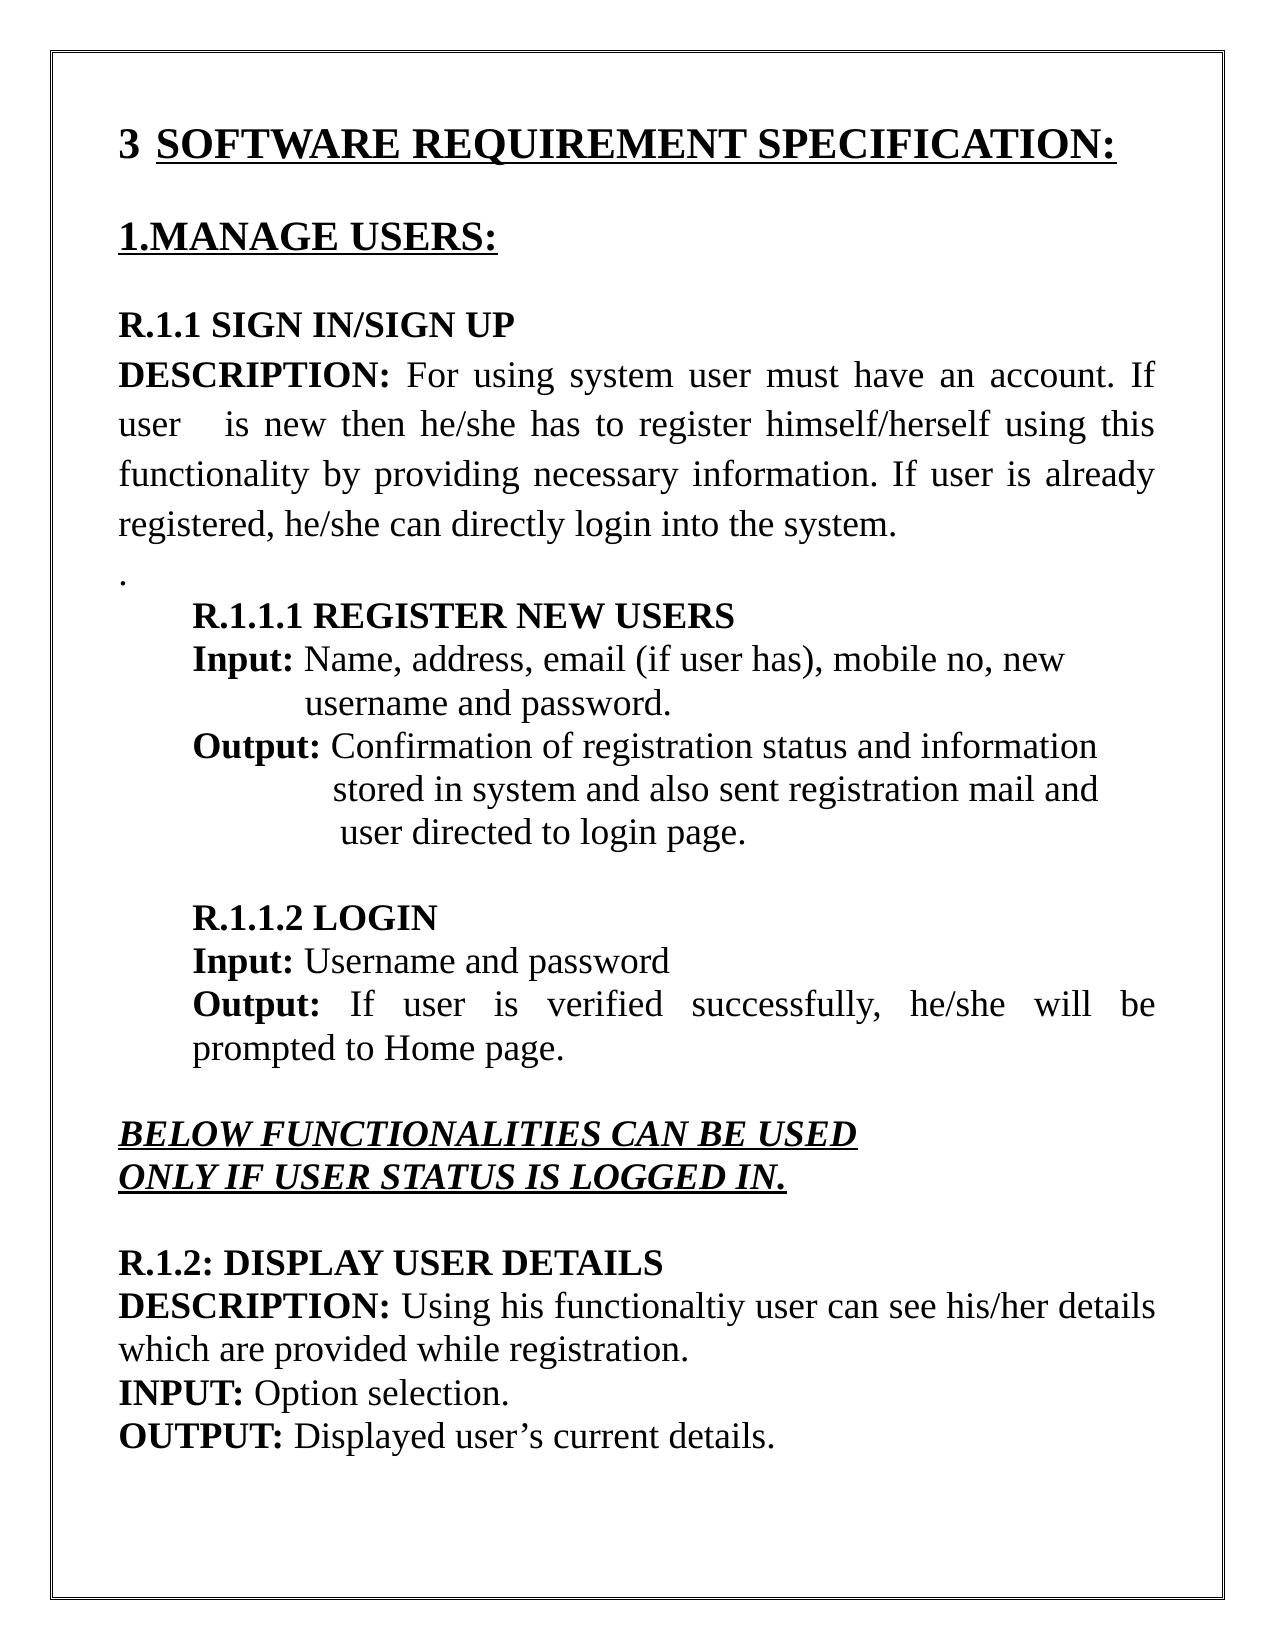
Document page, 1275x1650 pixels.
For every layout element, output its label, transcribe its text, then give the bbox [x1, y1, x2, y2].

text Output: If user is verified successfully, he/she will be prompted to Home page. [192, 982, 1157, 1068]
text DESCRIPTION: Using his functionaltiy user can see his/her details which are provided while registration. [118, 1284, 1157, 1370]
text username and password. [118, 680, 1157, 723]
text BELOW FUNCTIONALITIES CAN BE USED [118, 1111, 1157, 1154]
text ONLY IF USER STATUS IS LOGGED IN. [118, 1154, 1157, 1197]
text Input: Username and password [192, 939, 1157, 982]
text Output: Confirmation of registration status and information [118, 723, 1157, 766]
text Input: Name, address, email (if user has), mobile no, new [118, 637, 1157, 680]
text INPUT: Option selection. [118, 1370, 1157, 1413]
text DESCRIPTION: For using system user must have an account. If user is new then he/she has to register himself/herself using this functionality by providing necessary information. If user is already registered, he/she can directly login into the system. [118, 352, 1157, 544]
text 1.MANAGE USERS: [118, 212, 1157, 259]
list SOFTWARE REQUIREMENT SPECIFICATION: [118, 118, 1157, 168]
text R.1.1.1 REGISTER NEW USERS [118, 594, 1157, 637]
text R.1.2: DISPLAY USER DETAILS [118, 1241, 1157, 1284]
text R.1.1.2 LOGIN [192, 896, 1157, 939]
text R.1.1 SIGN IN/SIGN UP [118, 303, 1157, 346]
text stored in system and also sent registration mail and user directed to login page. [118, 766, 1157, 852]
text . [118, 551, 1157, 594]
text OUTPUT: Displayed user’s current details. [118, 1413, 1157, 1456]
